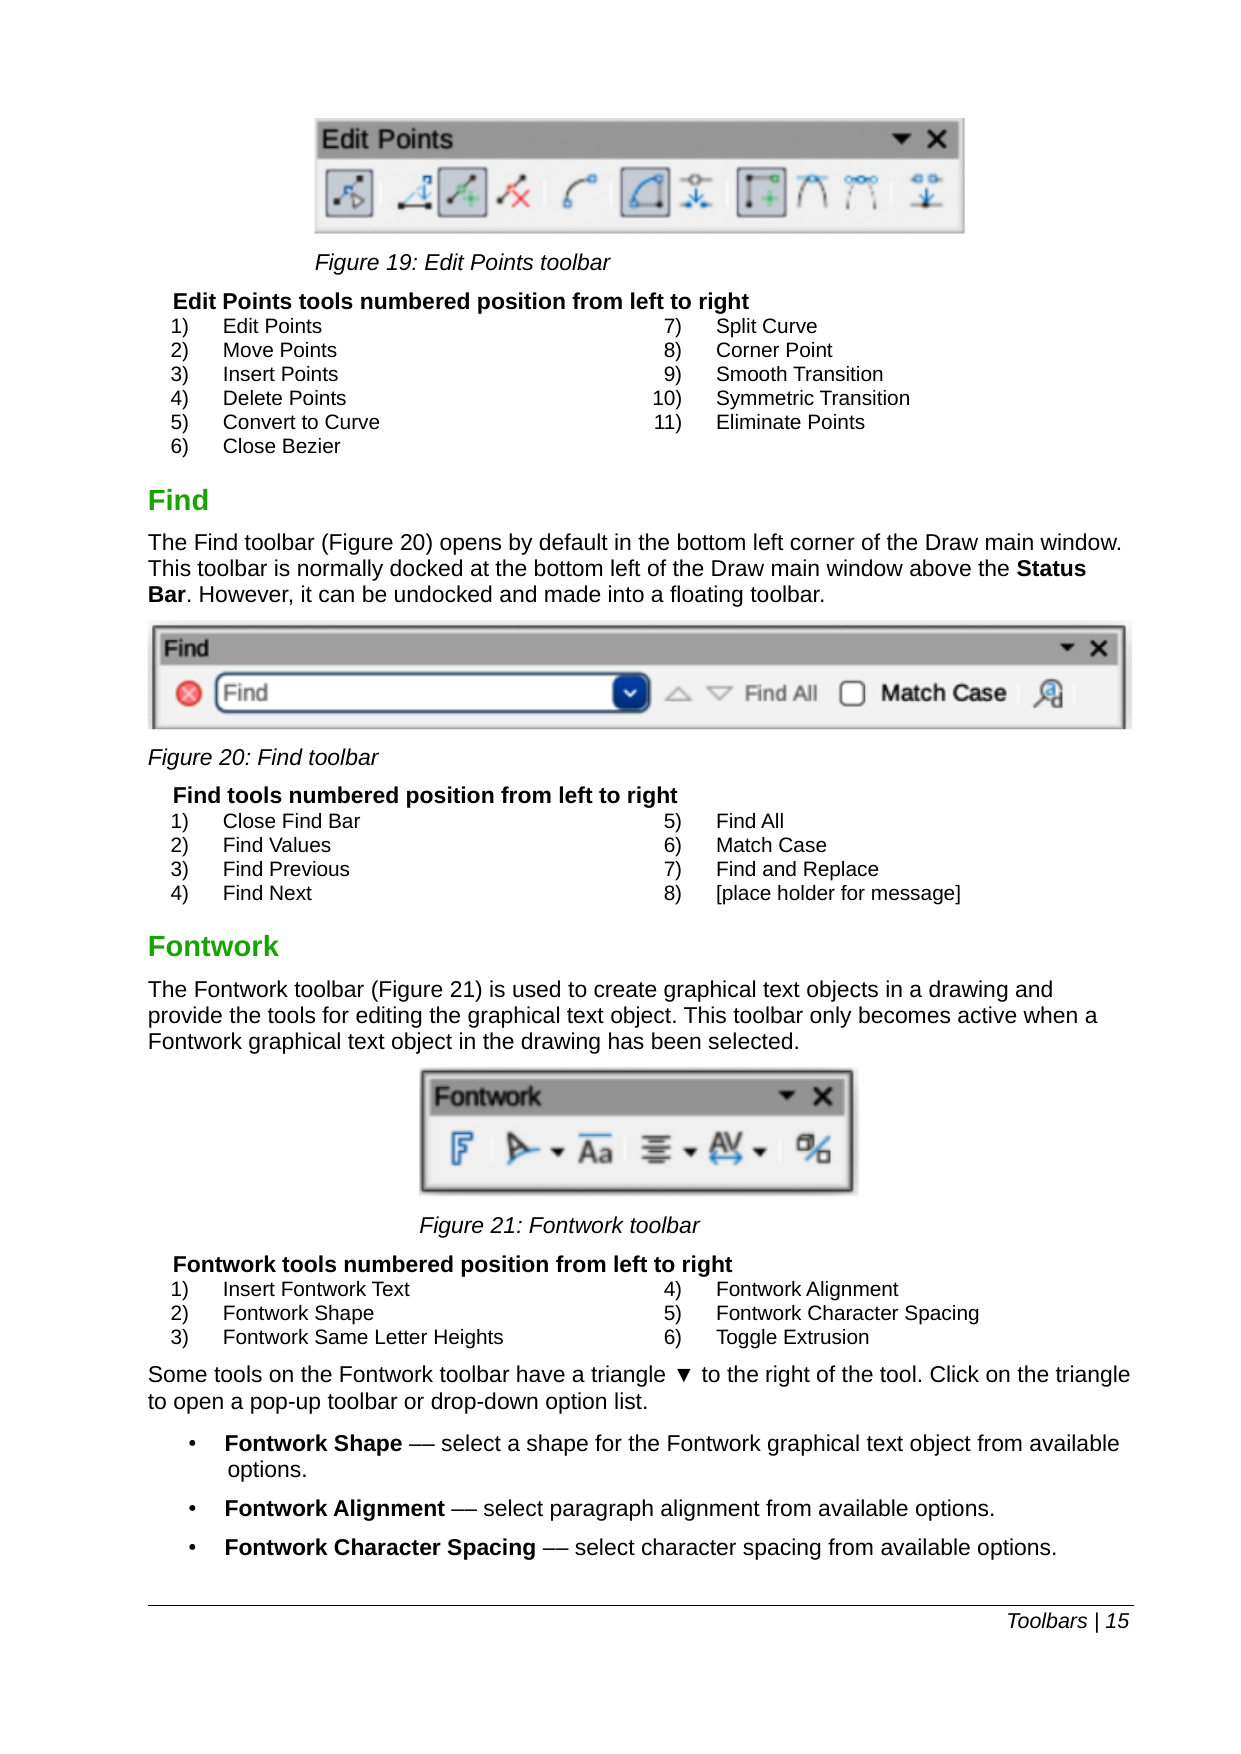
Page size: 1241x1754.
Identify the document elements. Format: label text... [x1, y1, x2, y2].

list Edit Points [189, 314, 641, 338]
text Figure 19: Edit Points toolbar [314, 249, 967, 275]
picture [419, 1067, 863, 1200]
list Find Values [189, 833, 641, 857]
list Eliminate Points [682, 410, 1134, 434]
text Find tools numbered position from left to right [173, 782, 1134, 809]
list Fontwork Character Spacing –– select character spacing from available options. [185, 1531, 1134, 1563]
list Symmetric Transition [682, 386, 1134, 410]
list Some tools on the Fontwork toolbar have a triangle ▼ to the right of the tool. Click on the triangle to open a pop-up toolbar or drop-down option list. [148, 1361, 1134, 1414]
list Find Next [189, 881, 641, 904]
list Fontwork Shape [189, 1301, 641, 1325]
list Insert Points [189, 362, 641, 386]
text Edit Points tools numbered position from left to right [173, 288, 1134, 314]
list Close Bezier [189, 434, 641, 458]
list Find Previous [189, 857, 641, 881]
list Fontwork Shape –– select a shape for the Fontwork graphical text object from available options. [185, 1427, 1134, 1482]
list Smooth Transition [682, 362, 1134, 386]
list Fontwork Character Spacing [682, 1301, 1134, 1325]
list Toggle Extrusion [682, 1325, 1134, 1349]
list Fontwork Alignment –– select paragraph alignment from available options. [185, 1492, 1134, 1521]
subtitle Fontwork [148, 929, 1134, 963]
list Fontwork Alignment [682, 1277, 1134, 1301]
list Find All [682, 809, 1134, 833]
list Convert to Curve [189, 410, 641, 434]
list Delete Points [189, 386, 641, 410]
list Insert Fontwork Text [189, 1277, 641, 1301]
picture [314, 118, 968, 237]
list Split Curve [682, 314, 1134, 338]
list Corner Point [682, 338, 1134, 362]
list [place holder for message] [682, 881, 1134, 904]
list Close Find Bar [189, 809, 641, 833]
text Figure 21: Fontwork toolbar [419, 1212, 863, 1238]
text Figure 20: Find toolbar [148, 743, 1134, 770]
text The Find toolbar (Figure 20) opens by default in the bottom left corner of the Draw main window. This toolbar is normally docked at the bottom left of the Draw main window above the Status Bar. However, it can be undocked and made into a floating toolbar. [148, 529, 1134, 608]
text Fontwork tools numbered position from left to right [173, 1251, 1134, 1277]
list Move Points [189, 338, 641, 362]
text The Fontwork toolbar (Figure 21) is used to create graphical text objects in a drawing and provide the tools for editing the graphical text object. This toolbar only becomes active when a Fontwork graphical text object in the drawing has been selected. [148, 976, 1134, 1054]
list Match Case [682, 833, 1134, 857]
picture [147, 620, 1134, 731]
list Find and Replace [682, 857, 1134, 881]
subtitle Find [148, 483, 1134, 516]
list Fontwork Same Letter Heights [189, 1325, 641, 1349]
